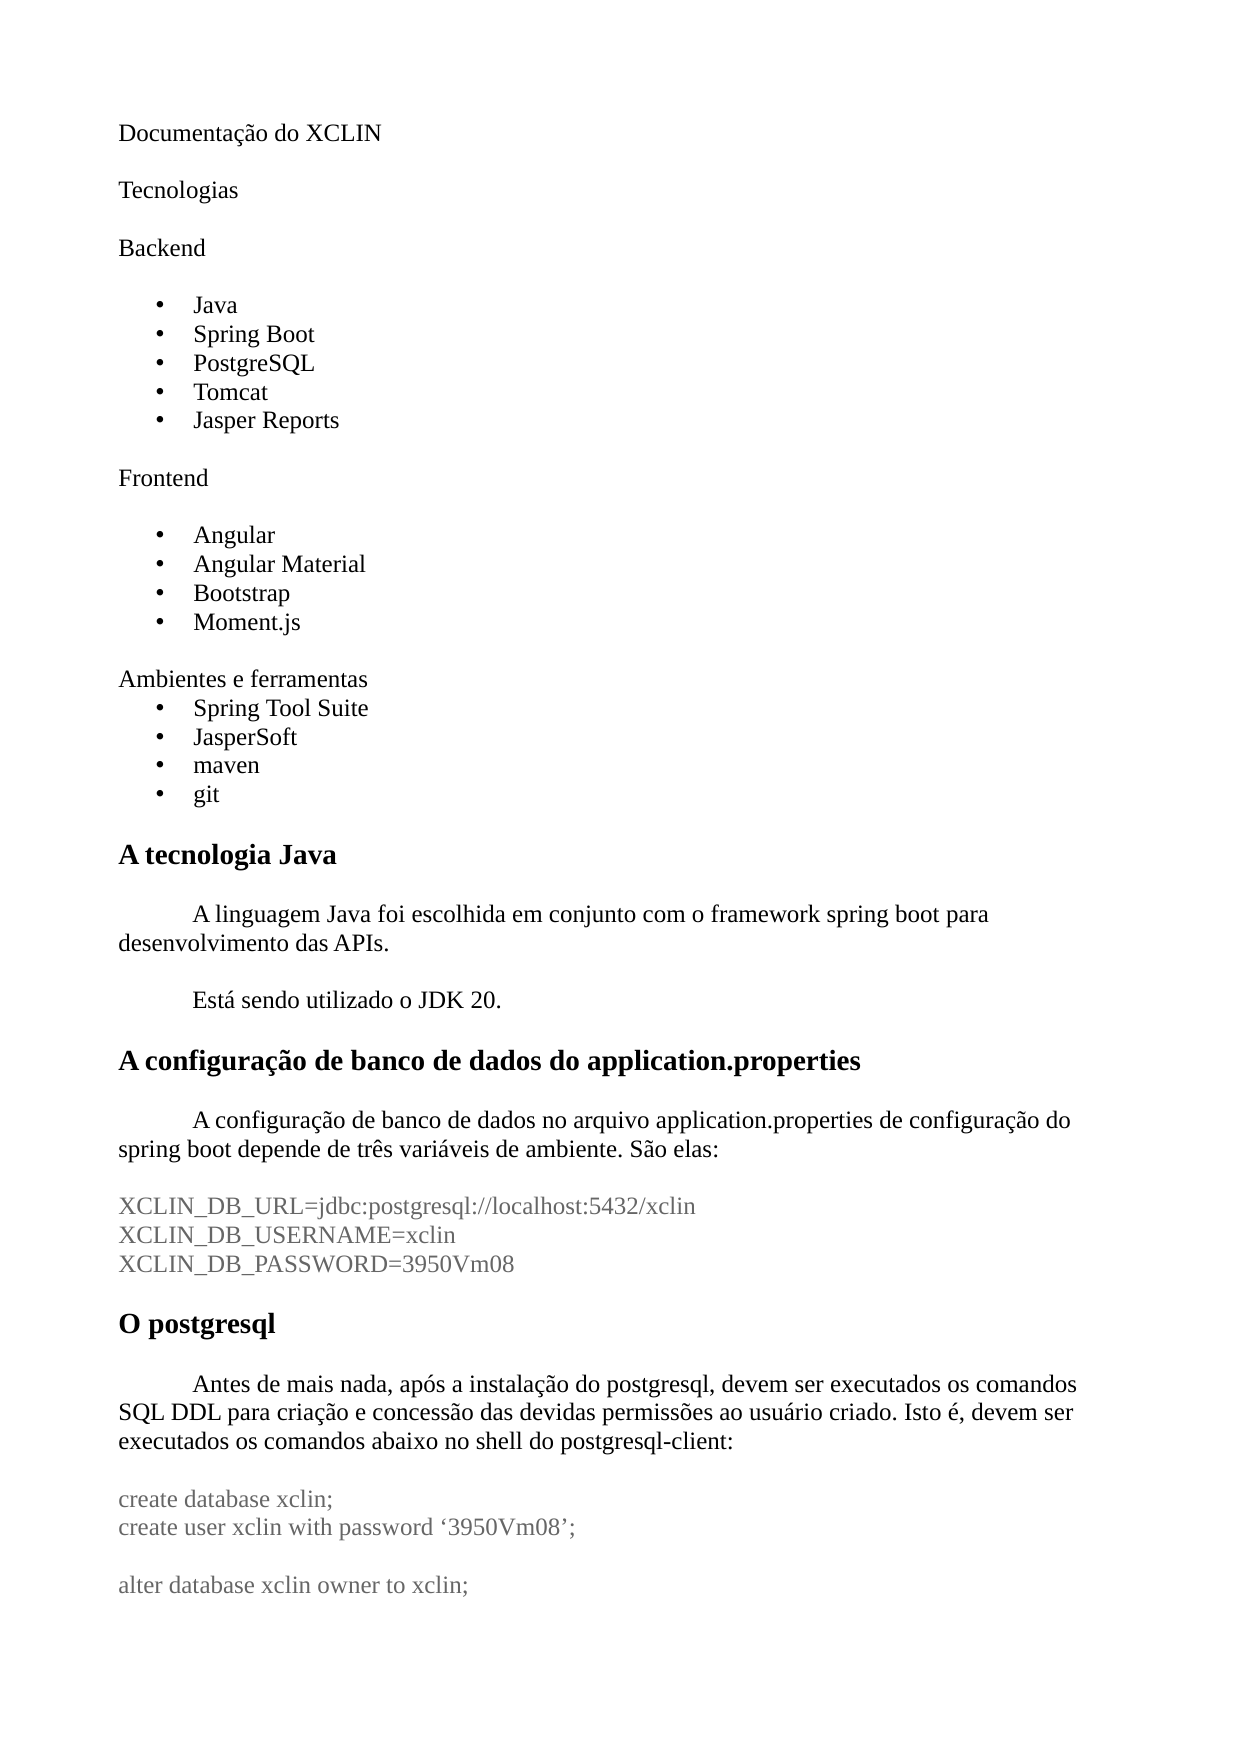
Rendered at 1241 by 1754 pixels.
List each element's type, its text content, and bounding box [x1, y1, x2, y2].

text O postgresql [118, 1306, 1122, 1340]
text create user xclin with password ‘3950Vm08’; [118, 1512, 1122, 1541]
text A tecnologia Java [118, 837, 1122, 870]
text create database xclin; [118, 1484, 1122, 1512]
text XCLIN_DB_PASSWORD=3950Vm08 [118, 1249, 1122, 1278]
list Jasper Reports [156, 406, 1122, 434]
text Tecnologias [118, 176, 1122, 204]
text A linguagem Java foi escolhida em conjunto com o framework spring boot para desenvolvimento das APIs. [118, 899, 1122, 957]
list PostgreSQL [156, 348, 1122, 377]
text Ambientes e ferramentas [118, 664, 1122, 693]
list git [156, 779, 1122, 808]
list Spring Boot [156, 319, 1122, 348]
list Bootstrap [156, 578, 1122, 607]
text XCLIN_DB_USERNAME=xclin [118, 1220, 1122, 1249]
text A configuração de banco de dados no arquivo application.properties de configuração do spring boot depende de três variáveis de ambiente. São elas: [118, 1105, 1122, 1163]
text Documentação do XCLIN [118, 118, 1122, 147]
list maven [156, 751, 1122, 779]
list Angular Material [156, 549, 1122, 578]
list Angular [156, 521, 1122, 549]
list Tomcat [156, 377, 1122, 406]
list Java [156, 291, 1122, 319]
text Está sendo utilizado o JDK 20. [118, 985, 1122, 1014]
text Frontend [118, 463, 1122, 492]
list Spring Tool Suite [156, 693, 1122, 722]
list Moment.js [156, 607, 1122, 636]
text XCLIN_DB_URL=jdbc:postgresql://localhost:5432/xclin [118, 1191, 1122, 1220]
text Antes de mais nada, após a instalação do postgresql, devem ser executados os comandos SQL DDL para criação e concessão das devidas permissões ao usuário criado. Isto é, devem ser executados os comandos abaixo no shell do postgresql-client: [118, 1369, 1122, 1455]
text A configuração de banco de dados do application.properties [118, 1043, 1122, 1076]
text Backend [118, 233, 1122, 262]
list JasperSoft [156, 722, 1122, 751]
text alter database xclin owner to xclin; [118, 1570, 1122, 1599]
